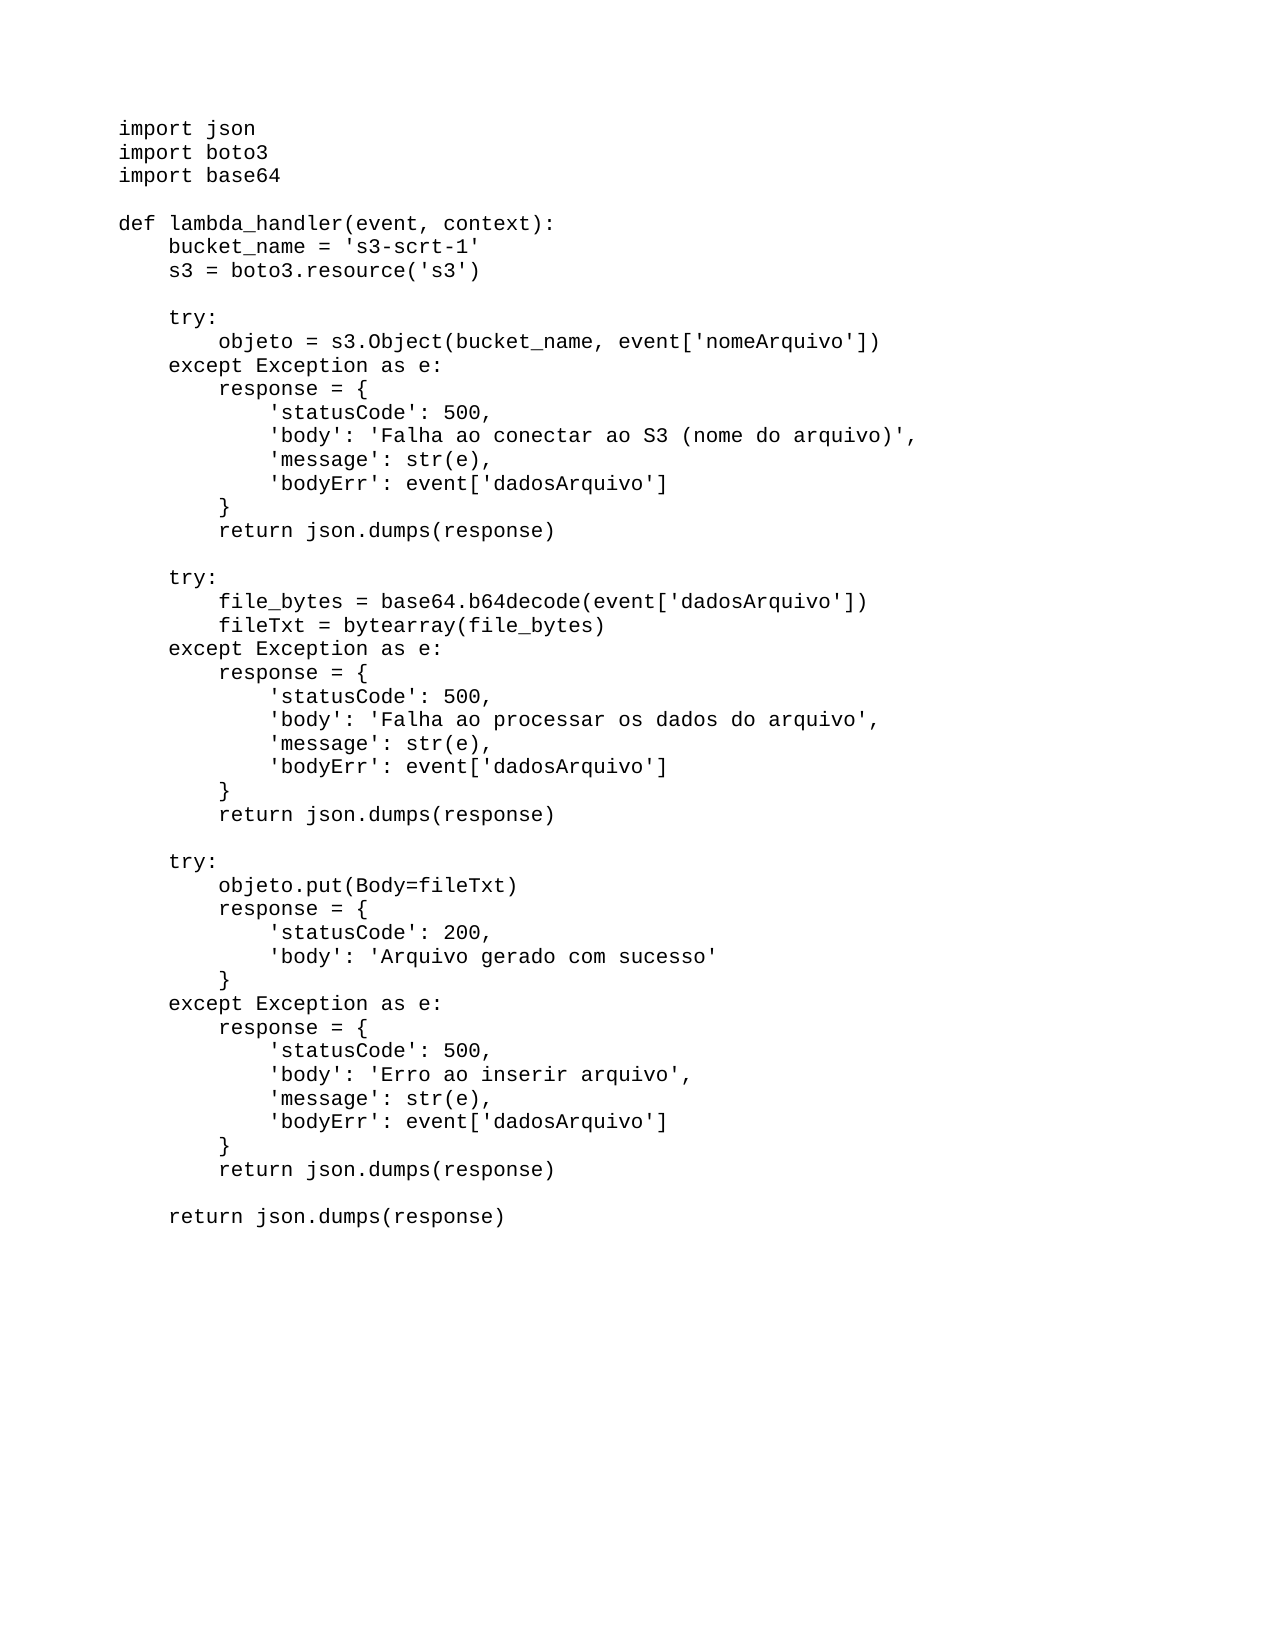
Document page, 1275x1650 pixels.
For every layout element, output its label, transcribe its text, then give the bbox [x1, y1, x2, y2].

text 'body': 'Arquivo gerado com sucesso' [118, 946, 1157, 969]
text s3 = boto3.resource('s3') [118, 260, 1157, 284]
text bucket_name = 's3-scrt-1' [118, 236, 1157, 260]
text import json [118, 118, 1157, 142]
text except Exception as e: [118, 354, 1157, 378]
text } [118, 1135, 1157, 1158]
text 'body': 'Falha ao conectar ao S3 (nome do arquivo)', [118, 426, 1157, 449]
text 'statusCode': 500, [118, 402, 1157, 426]
text 'body': 'Erro ao inserir arquivo', [118, 1064, 1157, 1088]
text 'statusCode': 200, [118, 922, 1157, 946]
text def lambda_handler(event, context): [118, 213, 1157, 236]
text import base64 [118, 165, 1157, 189]
text response = { [118, 1017, 1157, 1040]
text 'statusCode': 500, [118, 1040, 1157, 1064]
text objeto.put(Body=fileTxt) [118, 875, 1157, 898]
text 'message': str(e), [118, 733, 1157, 757]
text response = { [118, 662, 1157, 686]
text except Exception as e: [118, 993, 1157, 1017]
text 'bodyErr': event['dadosArquivo'] [118, 1111, 1157, 1135]
text return json.dumps(response) [118, 804, 1157, 827]
text return json.dumps(response) [118, 520, 1157, 544]
text response = { [118, 898, 1157, 922]
text file_bytes = base64.b64decode(event['dadosArquivo']) [118, 591, 1157, 615]
text return json.dumps(response) [118, 1158, 1157, 1182]
text response = { [118, 378, 1157, 402]
text } [118, 496, 1157, 520]
text try: [118, 851, 1157, 875]
text 'body': 'Falha ao processar os dados do arquivo', [118, 709, 1157, 733]
text try: [118, 307, 1157, 331]
text objeto = s3.Object(bucket_name, event['nomeArquivo']) [118, 331, 1157, 354]
text try: [118, 567, 1157, 591]
text return json.dumps(response) [118, 1206, 1157, 1229]
text except Exception as e: [118, 638, 1157, 662]
text } [118, 780, 1157, 804]
text 'message': str(e), [118, 1088, 1157, 1111]
text } [118, 969, 1157, 993]
text import boto3 [118, 142, 1157, 165]
text 'bodyErr': event['dadosArquivo'] [118, 473, 1157, 496]
text 'bodyErr': event['dadosArquivo'] [118, 757, 1157, 780]
text 'message': str(e), [118, 449, 1157, 473]
text 'statusCode': 500, [118, 686, 1157, 709]
text fileTxt = bytearray(file_bytes) [118, 615, 1157, 638]
